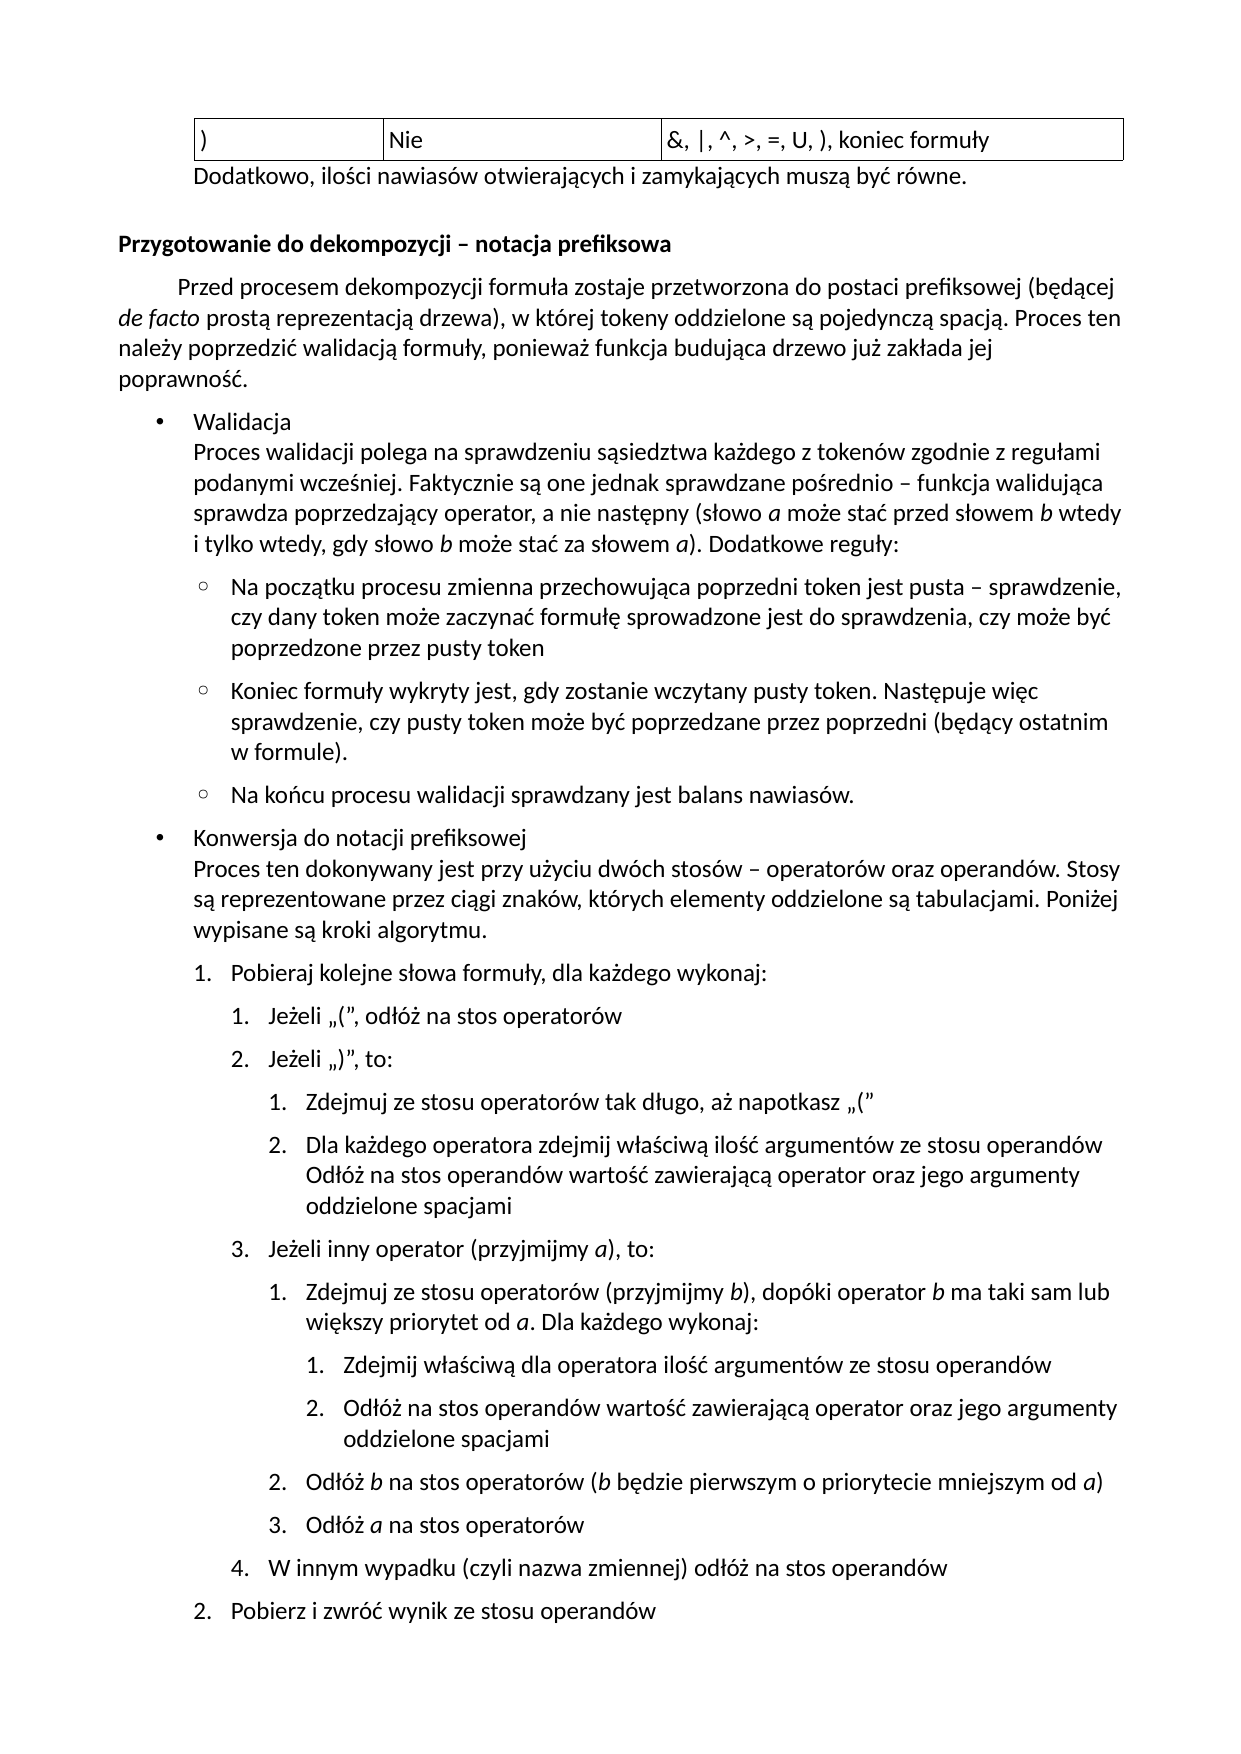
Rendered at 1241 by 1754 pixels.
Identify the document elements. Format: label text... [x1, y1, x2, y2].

list Walidacja Proces walidacji polega na sprawdzeniu sąsiedztwa każdego z tokenów zgodnie z regułami podanymi wcześniej. Faktycznie są one jednak sprawdzane pośrednio – funkcja walidująca sprawdza poprzedzający operator, a nie następny (słowo a może stać przed słowem b wtedy i tylko wtedy, gdy słowo b może stać za słowem a). Dodatkowe reguły: [156, 406, 1122, 558]
list Pobieraj kolejne słowa formuły, dla każdego wykonaj: [193, 957, 1122, 987]
list Pobierz i zwróć wynik ze stosu operandów [193, 1595, 1122, 1626]
list Jeżeli inny operator (przyjmijmy a), to: [231, 1233, 1122, 1263]
table_cell Nie [384, 119, 661, 160]
list Dodatkowo, ilości nawiasów otwierających i zamykających muszą być równe. [156, 160, 1122, 191]
list Odłóż na stos operandów wartość zawierającą operator oraz jego argumenty oddzielone spacjami [306, 1392, 1122, 1453]
list Odłóż a na stos operatorów [268, 1509, 1122, 1539]
list Na końcu procesu walidacji sprawdzany jest balans nawiasów. [193, 779, 1122, 810]
list Koniec formuły wykryty jest, gdy zostanie wczytany pusty token. Następuje więc sprawdzenie, czy pusty token może być poprzedzane przez poprzedni (będący ostatnim w formule). [193, 675, 1122, 767]
table_cell ) [195, 119, 383, 160]
subtitle Przygotowanie do dekompozycji – notacja prefiksowa [118, 228, 1122, 259]
text Przed procesem dekompozycji formuła zostaje przetworzona do postaci prefiksowej (będącej de facto prostą reprezentacją drzewa), w której tokeny oddzielone są pojedynczą spacją. Proces ten należy poprzedzić walidacją formuły, ponieważ funkcja budująca drzewo już zakłada jej poprawność. [118, 271, 1122, 393]
list Dla każdego operatora zdejmij właściwą ilość argumentów ze stosu operandów Odłóż na stos operandów wartość zawierającą operator oraz jego argumenty oddzielone spacjami [268, 1129, 1122, 1220]
table_cell &, |, ^, >, =, U, ), koniec formuły [662, 119, 1123, 160]
list Odłóż b na stos operatorów (b będzie pierwszym o priorytecie mniejszym od a) [268, 1466, 1122, 1497]
list Konwersja do notacji prefiksowej Proces ten dokonywany jest przy użyciu dwóch stosów – operatorów oraz operandów. Stosy są reprezentowane przez ciągi znaków, których elementy oddzielone są tabulacjami. Poniżej wypisane są kroki algorytmu. [156, 822, 1122, 944]
list Zdejmuj ze stosu operatorów tak długo, aż napotkasz „(” [268, 1086, 1122, 1116]
list Zdejmuj ze stosu operatorów (przyjmijmy b), dopóki operator b ma taki sam lub większy priorytet od a. Dla każdego wykonaj: [268, 1276, 1122, 1337]
list Na początku procesu zmienna przechowująca poprzedni token jest pusta – sprawdzenie, czy dany token może zaczynać formułę sprowadzone jest do sprawdzenia, czy może być poprzedzone przez pusty token [193, 571, 1122, 663]
list W innym wypadku (czyli nazwa zmiennej) odłóż na stos operandów [231, 1552, 1122, 1583]
list Zdejmij właściwą dla operatora ilość argumentów ze stosu operandów [306, 1349, 1122, 1380]
list Jeżeli „(”, odłóż na stos operatorów [231, 1000, 1122, 1030]
list Jeżeli „)”, to: [231, 1043, 1122, 1073]
